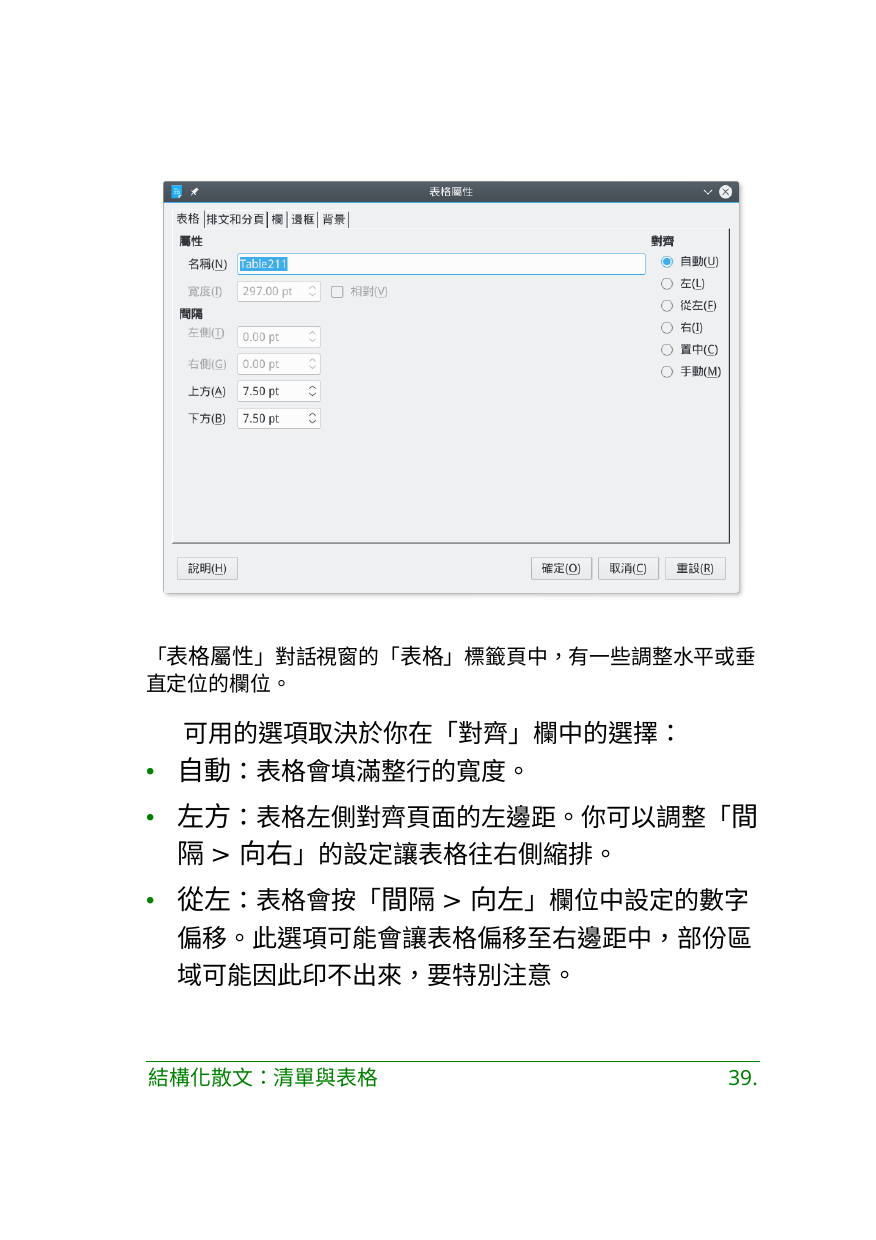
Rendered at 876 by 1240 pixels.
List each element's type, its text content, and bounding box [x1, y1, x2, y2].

list 自動：表格會填滿整行的寬度。 [146, 750, 760, 788]
list 左方：表格左側對齊頁面的左邊距。你可以調整「間隔 > 向右」的設定讓表格往右側縮排。 [146, 796, 760, 871]
table_cell 「表格屬性」對話視窗的「表格」標籤頁中，有一些調整水平或垂直定位的欄位。 [146, 635, 760, 697]
table_header [146, 146, 760, 635]
picture [158, 177, 748, 602]
text 可用的選項取決於你在「對齊」欄中的選擇： [146, 713, 760, 750]
list 從左：表格會按「間隔 > 向左」欄位中設定的數字偏移。此選項可能會讓表格偏移至右邊距中，部份區域可能因此印不出來，要特別注意。 [146, 879, 760, 992]
